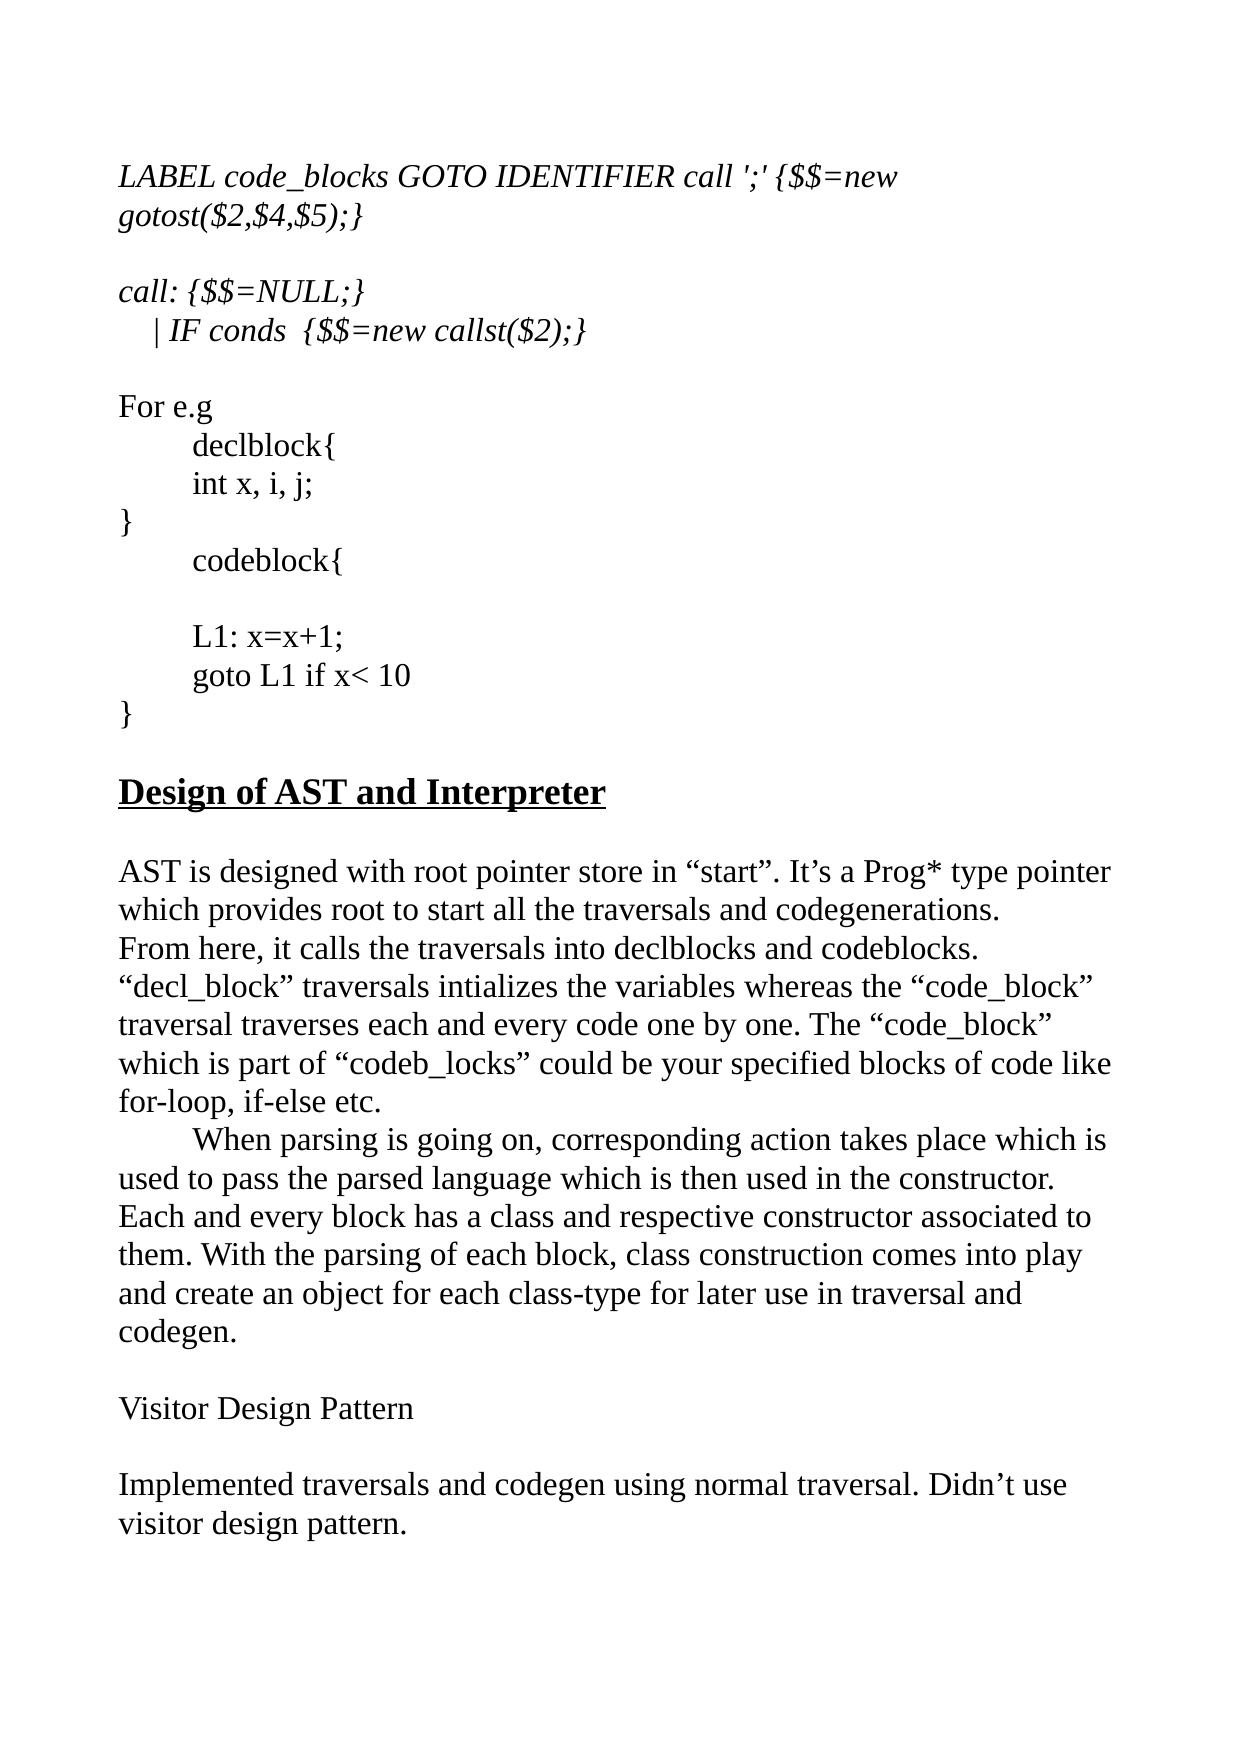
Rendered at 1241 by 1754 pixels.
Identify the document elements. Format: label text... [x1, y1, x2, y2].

text Visitor Design Pattern [118, 1388, 1122, 1426]
text int x, i, j; [118, 463, 1122, 501]
text L1: x=x+1; [118, 616, 1122, 655]
text goto L1 if x< 10 } [118, 655, 1122, 731]
text } [118, 501, 1122, 540]
text From here, it calls the traversals into declblocks and codeblocks. “decl_block” traversals intializes the variables whereas the “code_block” traversal traverses each and every code one by one. The “code_block” which is part of “codeb_locks” could be your specified blocks of code like for-loop, if-else etc. [118, 928, 1122, 1119]
text Implemented traversals and codegen using normal traversal. Didn’t use visitor design pattern. [118, 1464, 1122, 1541]
text call: {$$=NULL;} [118, 271, 1122, 310]
text When parsing is going on, corresponding action takes place which is used to pass the parsed language which is then used in the constructor. Each and every block has a class and respective constructor associated to them. With the parsing of each block, class construction comes into play and create an object for each class-type for later use in traversal and codegen. [118, 1119, 1122, 1349]
text Design of AST and Interpreter [118, 770, 1122, 813]
text | IF conds {$$=new callst($2);} [118, 310, 1122, 348]
text For e.g [118, 386, 1122, 425]
text AST is designed with root pointer store in “start”. It’s a Prog* type pointer which provides root to start all the traversals and codegenerations. [118, 851, 1122, 928]
text declblock{ [118, 425, 1122, 463]
text codeblock{ [118, 540, 1122, 578]
text LABEL code_blocks GOTO IDENTIFIER call ';' {$$=new gotost($2,$4,$5);} [118, 156, 1122, 233]
